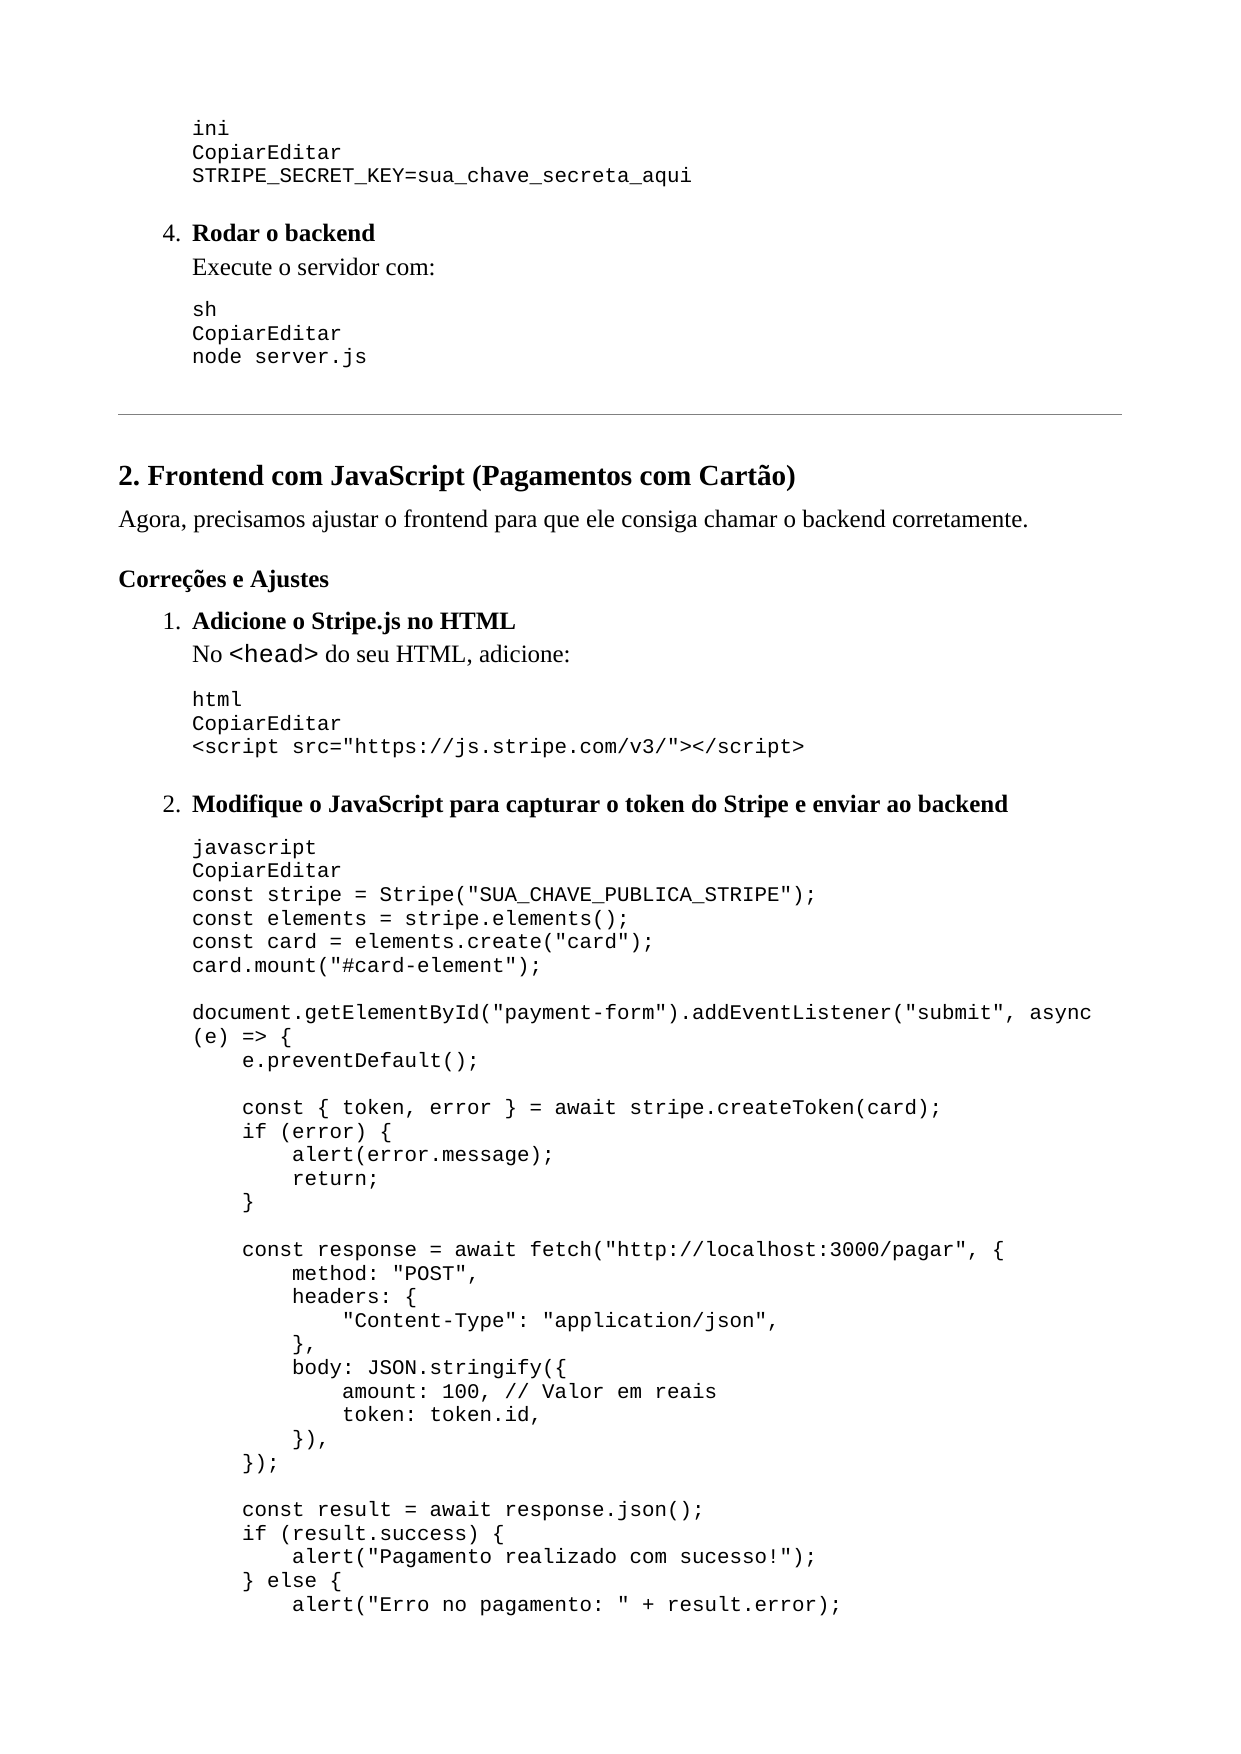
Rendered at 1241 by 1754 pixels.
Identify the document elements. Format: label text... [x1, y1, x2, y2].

list } else { [162, 1570, 1122, 1593]
list sh [162, 299, 1122, 323]
text Agora, precisamos ajustar o frontend para que ele consiga chamar o backend corretamente. [118, 504, 1122, 533]
list method: "POST", [162, 1262, 1122, 1286]
list alert("Erro no pagamento: " + result.error); [162, 1593, 1122, 1617]
list const { token, error } = await stripe.createToken(card); [162, 1097, 1122, 1121]
list CopiarEditar [162, 861, 1122, 884]
list document.getElementById("payment-form").addEventListener("submit", async (e) => { [162, 1002, 1122, 1050]
list const stripe = Stripe("SUA_CHAVE_PUBLICA_STRIPE"); [162, 884, 1122, 908]
list token: token.id, [162, 1404, 1122, 1428]
list return; [162, 1168, 1122, 1192]
list }), [162, 1428, 1122, 1452]
list if (result.success) { [162, 1523, 1122, 1546]
list headers: { [162, 1286, 1122, 1310]
list CopiarEditar [162, 323, 1122, 346]
list Rodar o backend Execute o servidor com: [162, 218, 1122, 280]
list const response = await fetch("http://localhost:3000/pagar", { [162, 1239, 1122, 1262]
list alert(error.message); [162, 1144, 1122, 1168]
list const card = elements.create("card"); [162, 931, 1122, 955]
list e.preventDefault(); [162, 1050, 1122, 1073]
list STRIPE_SECRET_KEY=sua_chave_secreta_aqui [162, 165, 1122, 189]
list javascript [162, 837, 1122, 861]
subtitle 2. Frontend com JavaScript (Pagamentos com Cartão) [118, 458, 1122, 492]
list } [162, 1192, 1122, 1215]
list "Content-Type": "application/json", [162, 1310, 1122, 1333]
list ini [162, 118, 1122, 142]
list }, [162, 1333, 1122, 1357]
list body: JSON.stringify({ [162, 1357, 1122, 1381]
list Modifique o JavaScript para capturar o token do Stripe e enviar ao backend [162, 789, 1122, 818]
list amount: 100, // Valor em reais [162, 1381, 1122, 1404]
list const result = await response.json(); [162, 1499, 1122, 1523]
list }); [162, 1452, 1122, 1475]
list if (error) { [162, 1121, 1122, 1144]
list CopiarEditar [162, 712, 1122, 736]
list node server.js [162, 346, 1122, 370]
list Adicione o Stripe.js no HTML No <head> do seu HTML, adicione: [162, 606, 1122, 670]
list html [162, 689, 1122, 712]
list card.mount("#card-element"); [162, 955, 1122, 979]
subtitle Correções e Ajustes [118, 564, 1122, 593]
list CopiarEditar [162, 142, 1122, 165]
list const elements = stripe.elements(); [162, 908, 1122, 931]
list <script src="https://js.stripe.com/v3/"></script> [162, 736, 1122, 760]
list alert("Pagamento realizado com sucesso!"); [162, 1546, 1122, 1570]
